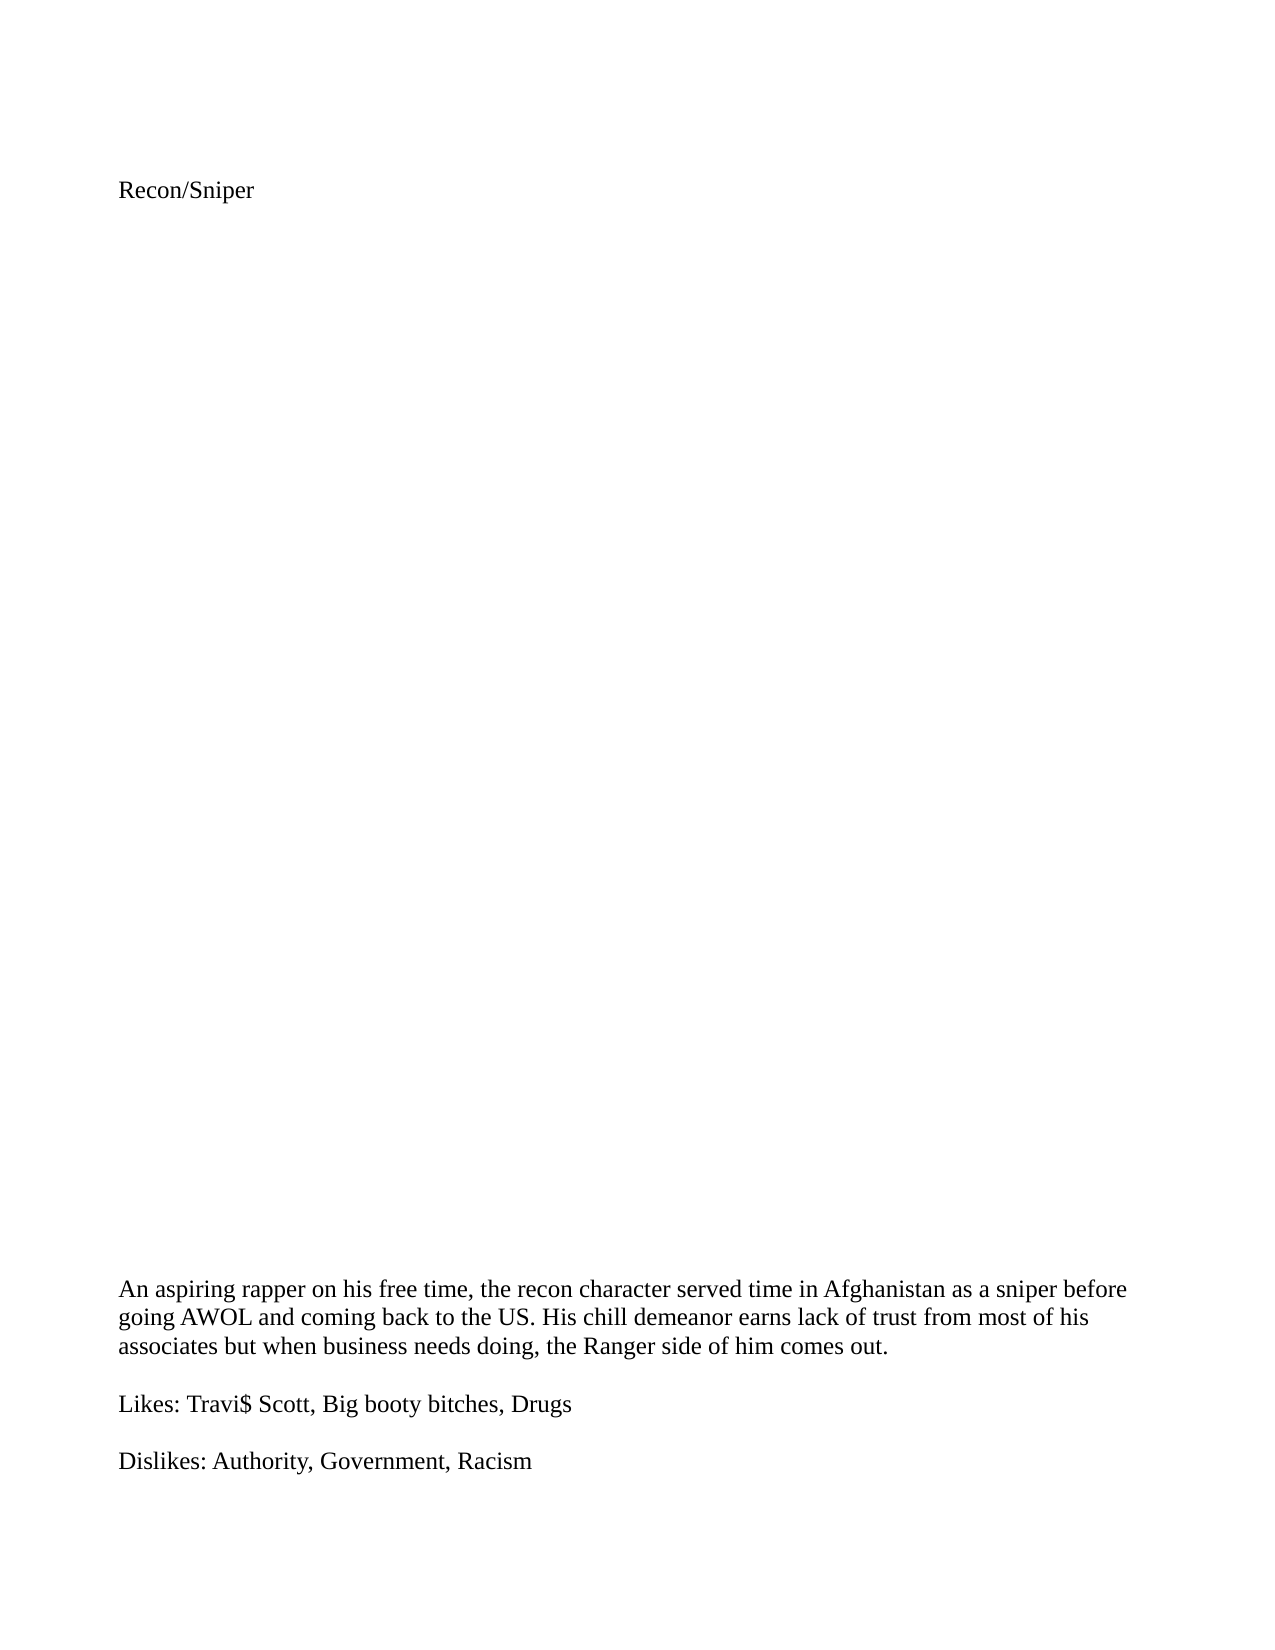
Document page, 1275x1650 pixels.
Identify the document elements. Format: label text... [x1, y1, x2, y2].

text Recon/Sniper [118, 176, 1157, 204]
text Likes: Travi$ Scott, Big booty bitches, Drugs [118, 1389, 1157, 1417]
text An aspiring rapper on his free time, the recon character served time in Afghanistan as a sniper before going AWOL and coming back to the US. His chill demeanor earns lack of trust from most of his associates but when business needs doing, the Ranger side of him comes out. [118, 1274, 1157, 1360]
text Dislikes: Authority, Government, Racism [118, 1446, 1157, 1475]
